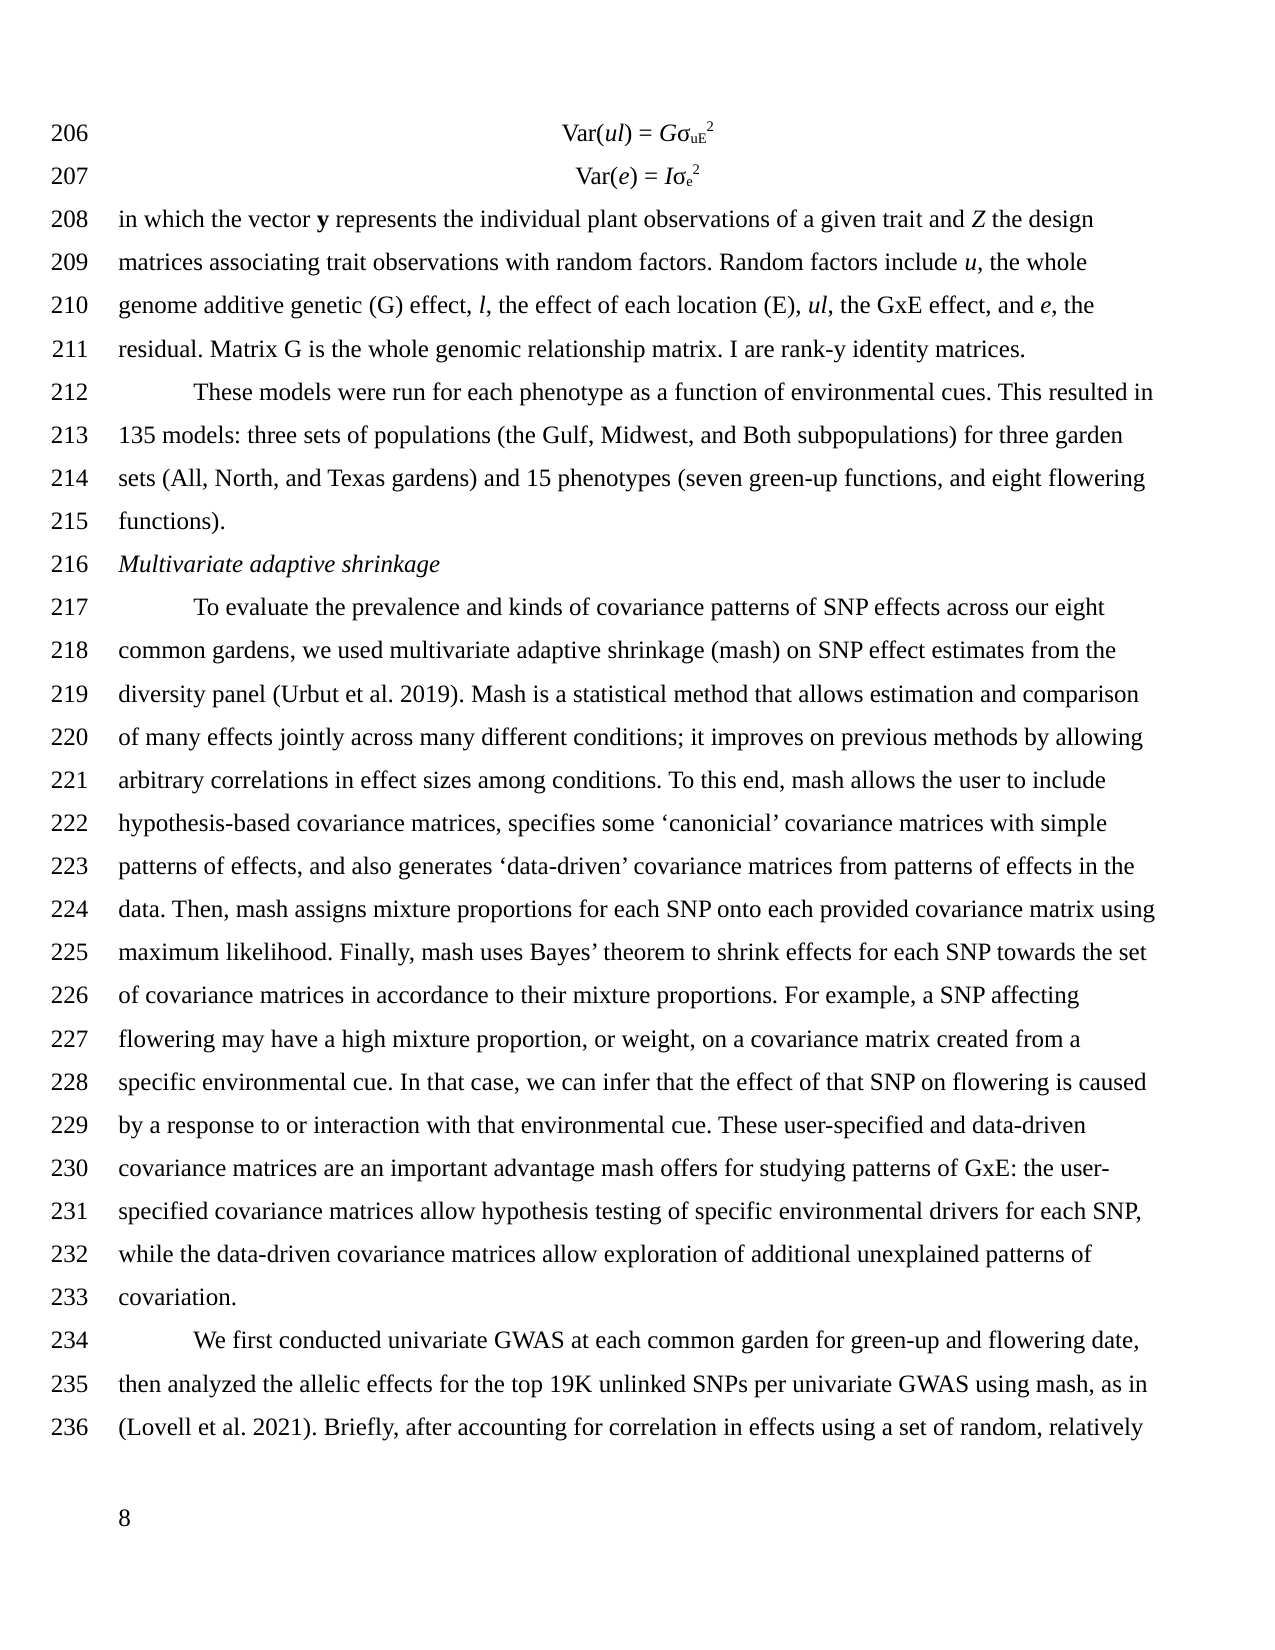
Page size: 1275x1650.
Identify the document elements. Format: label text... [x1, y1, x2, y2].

text To evaluate the prevalence and kinds of covariance patterns of SNP effects across our eight common gardens, we used multivariate adaptive shrinkage (mash) on SNP effect estimates from the diversity panel (Urbut et al. 2019). Mash is a statistical method that allows estimation and comparison of many effects jointly across many different conditions; it improves on previous methods by allowing arbitrary correlations in effect sizes among conditions. To this end, mash allows the user to include hypothesis-based covariance matrices, specifies some ‘canonicial’ covariance matrices with simple patterns of effects, and also generates ‘data-driven’ covariance matrices from patterns of effects in the data. Then, mash assigns mixture proportions for each SNP onto each provided covariance matrix using maximum likelihood. Finally, mash uses Bayes’ theorem to shrink effects for each SNP towards the set of covariance matrices in accordance to their mixture proportions. For example, a SNP affecting flowering may have a high mixture proportion, or weight, on a covariance matrix created from a specific environmental cue. In that case, we can infer that the effect of that SNP on flowering is caused by a response to or interaction with that environmental cue. These user-specified and data-driven covariance matrices are an important advantage mash offers for studying patterns of GxE: the user-specified covariance matrices allow hypothesis testing of specific environmental drivers for each SNP, while the data-driven covariance matrices allow exploration of additional unexplained patterns of covariation. [118, 592, 1157, 1311]
text We first conducted univariate GWAS at each common garden for green-up and flowering date, then analyzed the allelic effects for the top 19K unlinked SNPs per univariate GWAS using mash, as in (Lovell et al. 2021). Briefly, after accounting for correlation in effects using a set of random, relatively [118, 1326, 1157, 1441]
text Var(e) = Iσe2 [118, 161, 1157, 190]
text These models were run for each phenotype as a function of environmental cues. This resulted in 135 models: three sets of populations (the Gulf, Midwest, and Both subpopulations) for three garden sets (All, North, and Texas gardens) and 15 phenotypes (seven green-up functions, and eight flowering functions). [118, 377, 1157, 535]
text Var(ul) = GσuE2 [118, 118, 1157, 147]
text Multivariate adaptive shrinkage [118, 549, 1157, 578]
text in which the vector y represents the individual plant observations of a given trait and Z the design matrices associating trait observations with random factors. Random factors include u, the whole genome additive genetic (G) effect, l, the effect of each location (E), ul, the GxE effect, and e, the residual. Matrix G is the whole genomic relationship matrix. I are rank-y identity matrices. [118, 204, 1157, 362]
